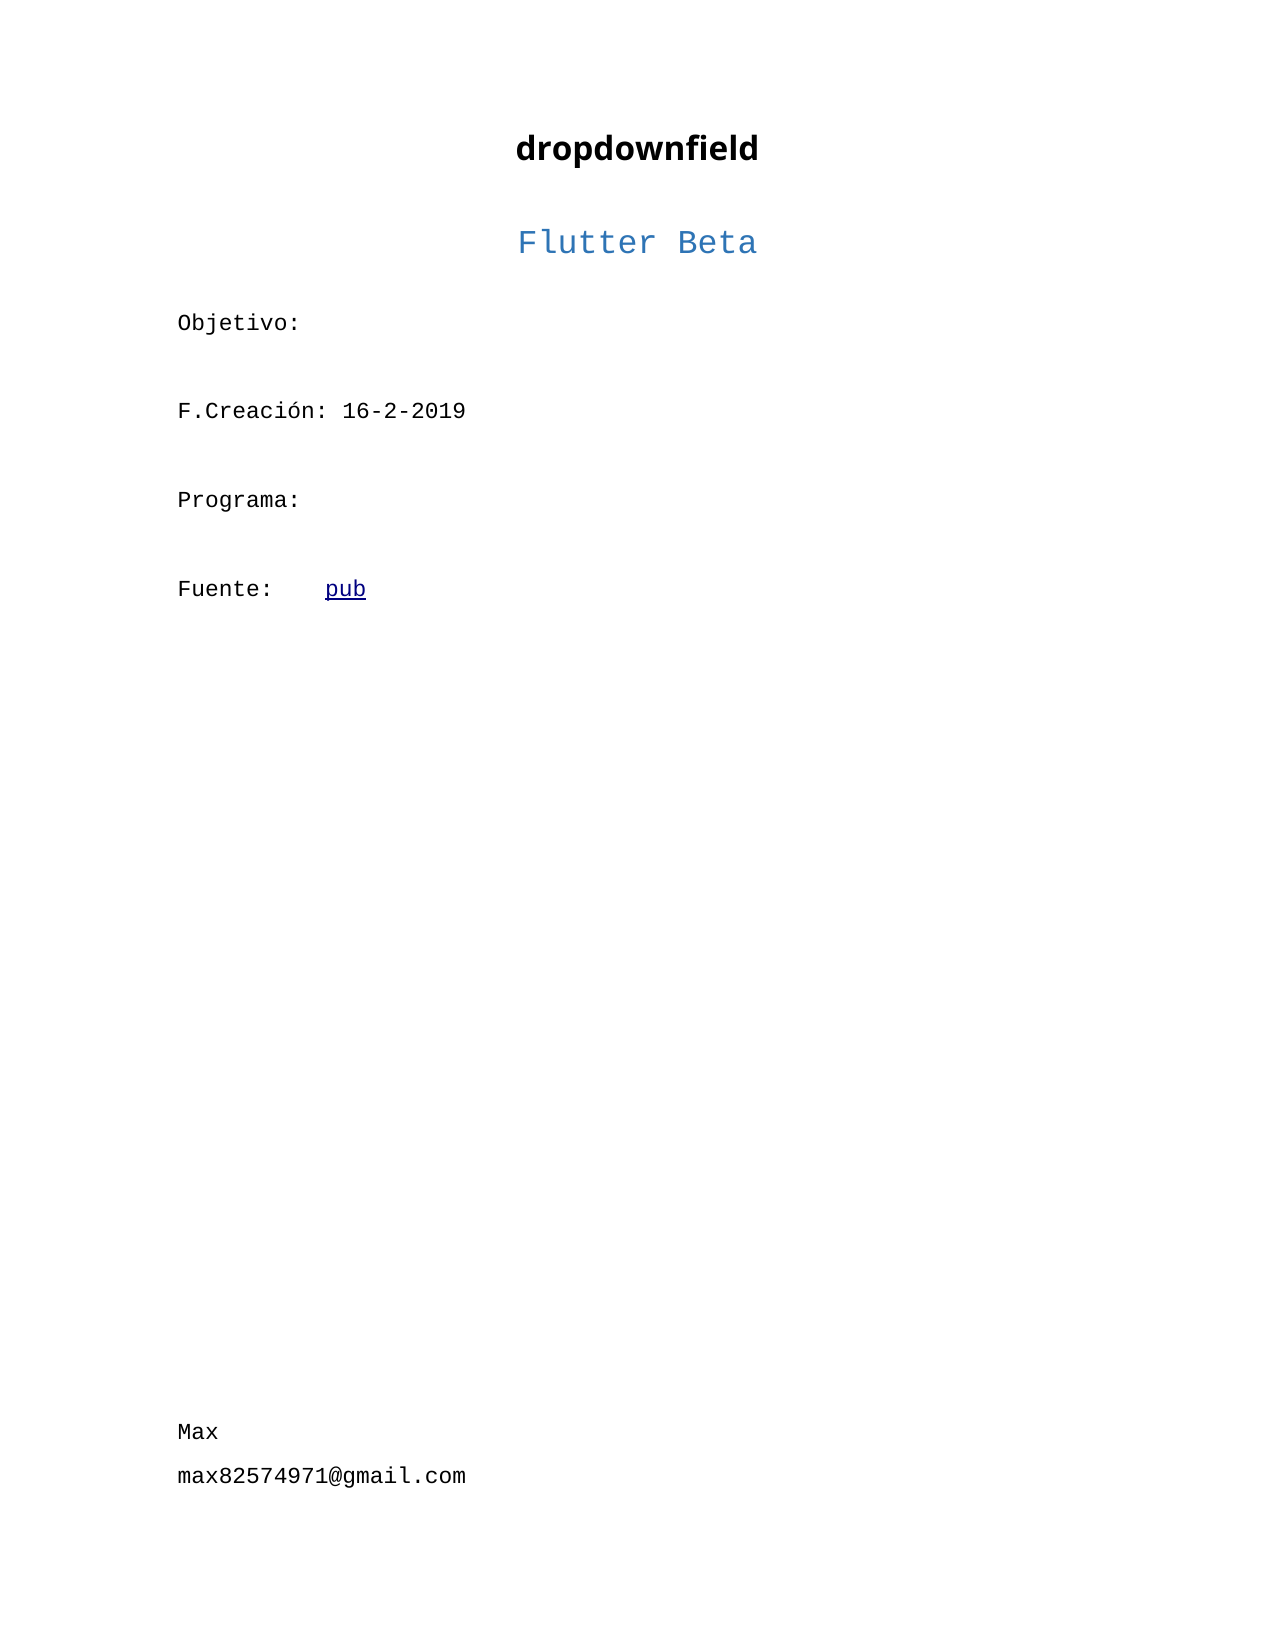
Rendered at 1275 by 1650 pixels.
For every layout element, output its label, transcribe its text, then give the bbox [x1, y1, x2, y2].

text Objetivo: [177, 311, 1098, 337]
subtitle dropdownfield [177, 125, 1098, 170]
text F.Creación: 16-2-2019 [177, 399, 1098, 426]
text Max [177, 1420, 1098, 1446]
text max82574971@gmail.com [177, 1464, 1098, 1491]
text Programa: [177, 488, 1098, 514]
text Fuente: pub [177, 577, 1098, 603]
subtitle Flutter Beta [177, 226, 1098, 264]
